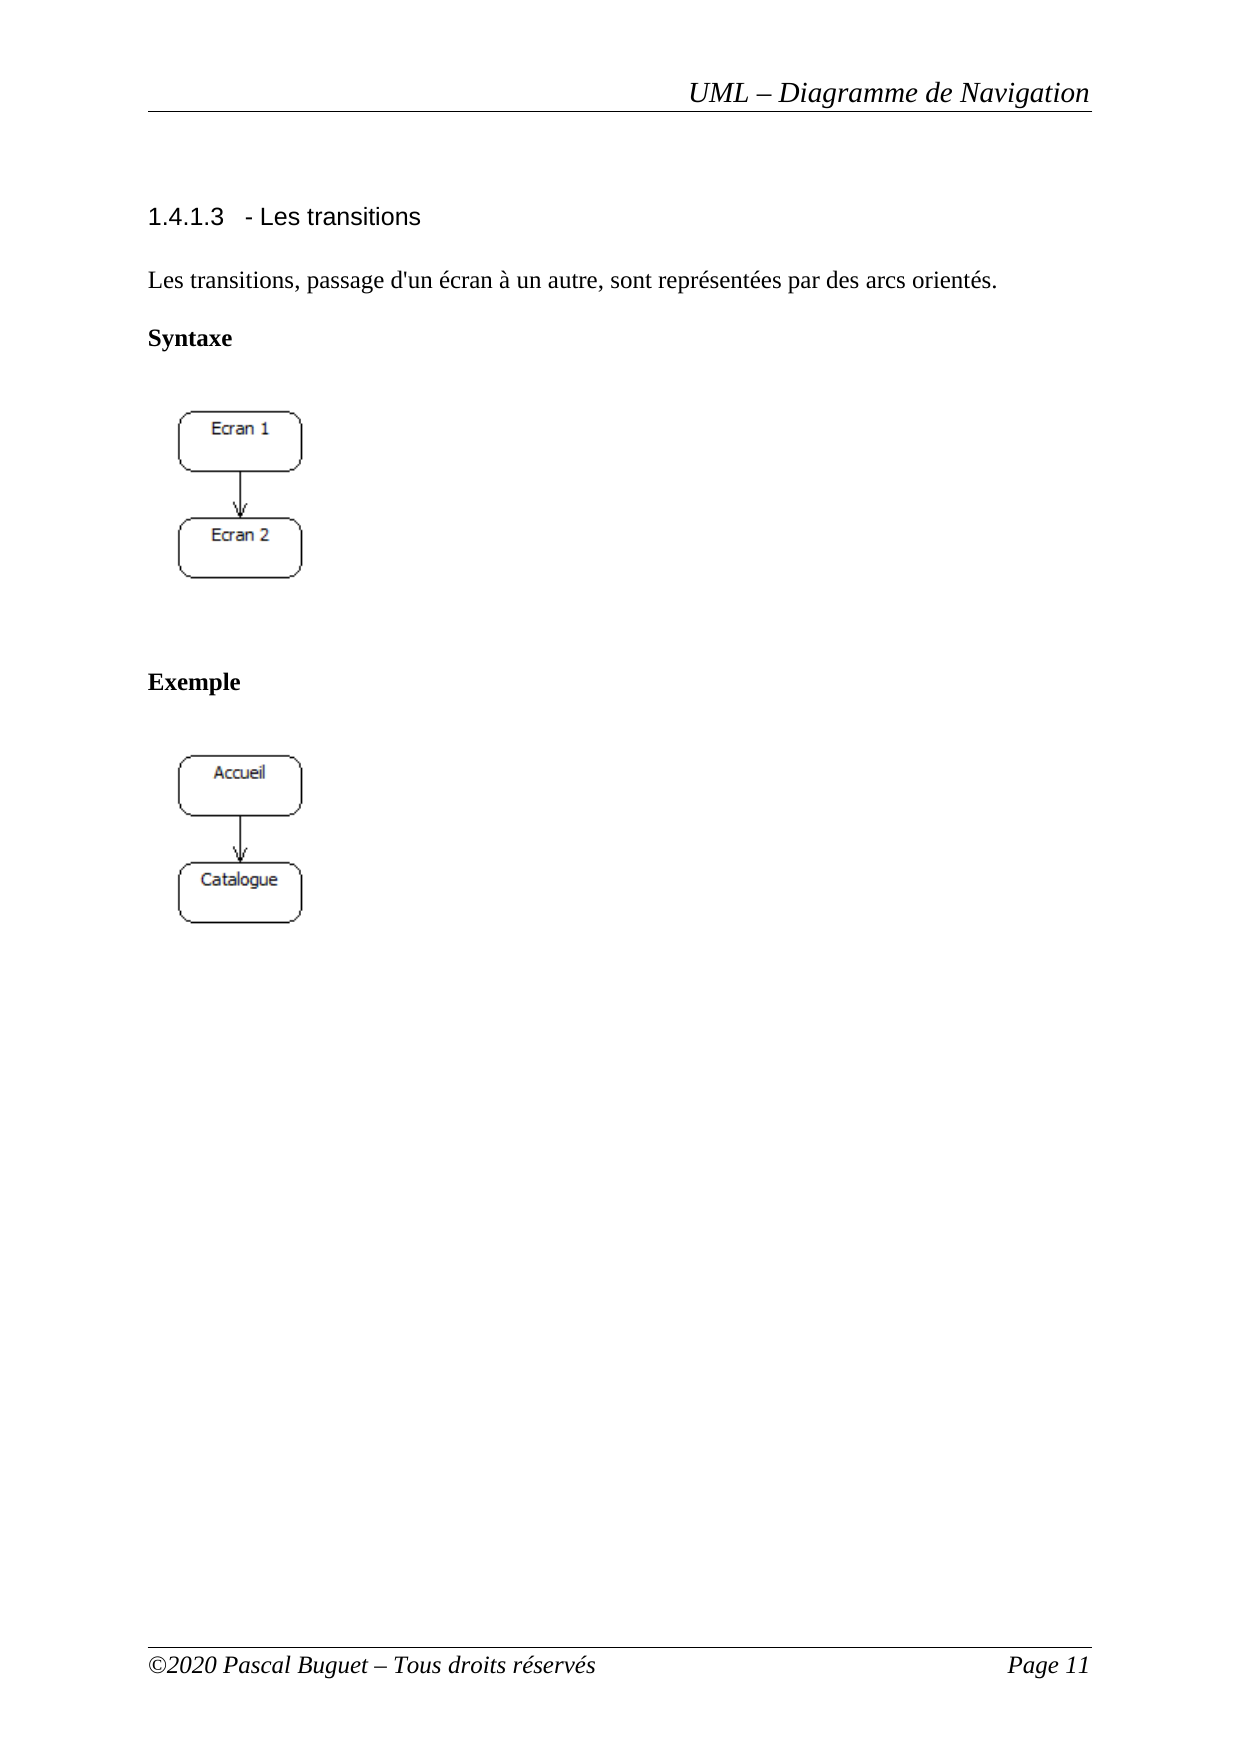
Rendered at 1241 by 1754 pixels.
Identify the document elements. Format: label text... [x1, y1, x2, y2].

text Les transitions, passage d'un écran à un autre, sont représentées par des arcs orientés. [148, 265, 1092, 294]
text Syntaxe [148, 323, 1092, 351]
text Exemple [148, 667, 1092, 696]
subtitle - Les transitions [148, 201, 1092, 230]
picture [147, 380, 334, 610]
picture [147, 725, 334, 955]
